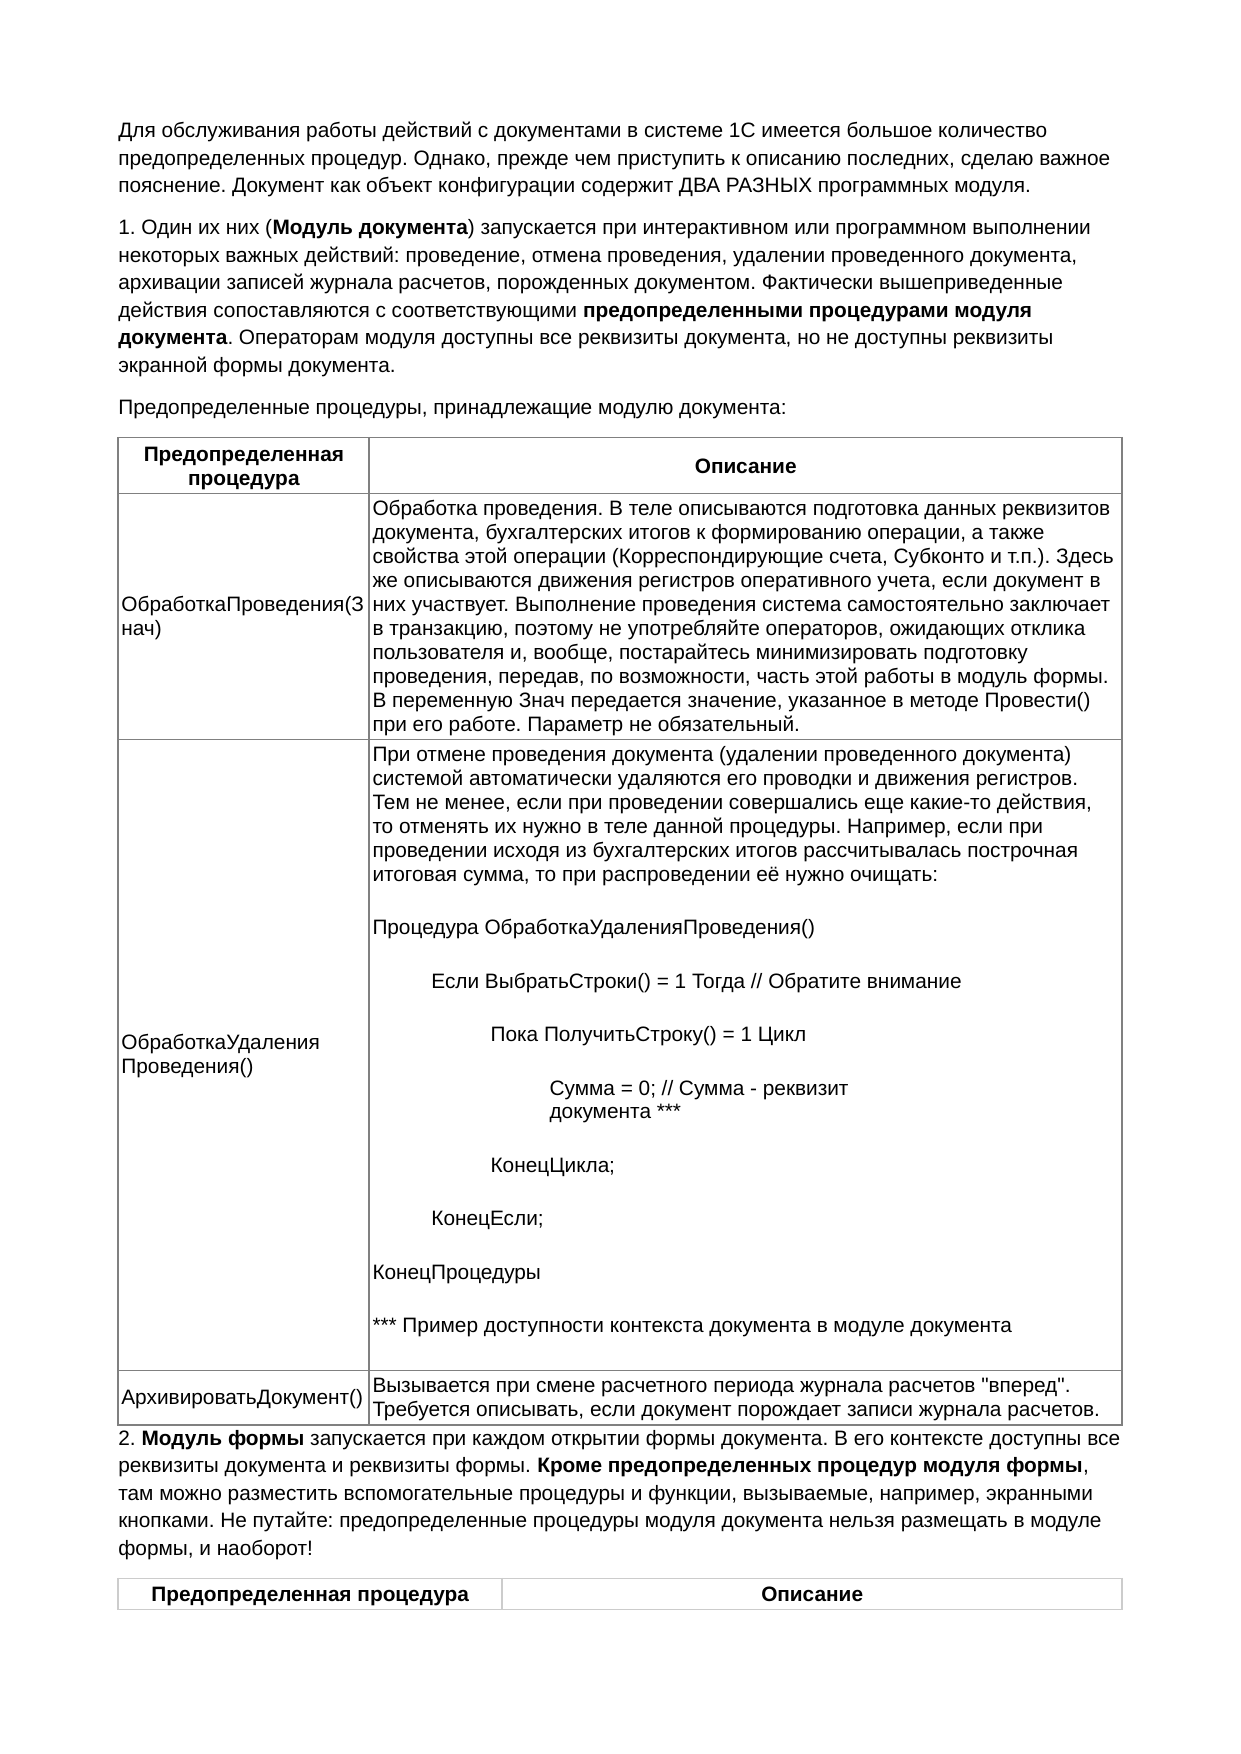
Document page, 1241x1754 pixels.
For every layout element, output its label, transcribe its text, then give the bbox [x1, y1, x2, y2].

text Для обслуживания работы действий с документами в системе 1С имеется большое количество предопределенных процедур. Однако, прежде чем приступить к описанию последних, сделаю важное пояснение. Документ как объект конфигурации содержит ДВА РАЗНЫХ программных модуля. [118, 118, 1122, 197]
table_header Описание [370, 438, 1121, 493]
table_cell Обработка проведения. В теле описываются подготовка данных реквизитов документа, бухгалтерских итогов к формированию операции, а также свойства этой операции (Корреспондирующие счета, Субконто и т.п.). Здесь же описываются движения регистров оперативного учета, если документ в них участвует. Выполнение проведения система самостоятельно заключает в транзакцию, поэтому не употребляйте операторов, ожидающих отклика пользователя и, вообще, постарайтесь минимизировать подготовку проведения, передав, по возможности, часть этой работы в модуль формы. В переменную Знач передается значение, указанное в методе Провести() при его работе. Параметр не обязательный. [370, 494, 1121, 738]
text 2. Модуль формы запускается при каждом открытии формы документа. В его контексте доступны все реквизиты документа и реквизиты формы. Кроме предопределенных процедур модуля формы, там можно разместить вспомогательные процедуры и функции, вызываемые, например, экранными кнопками. Не путайте: предопределенные процедуры модуля документа нельзя размещать в модуле формы, и наоборот! [118, 1426, 1122, 1559]
text Предопределенные процедуры, принадлежащие модулю документа: [118, 395, 1122, 419]
text 1. Один их них (Модуль документа) запускается при интерактивном или программном выполнении некоторых важных действий: проведение, отмена проведения, удалении проведенного документа, архивации записей журнала расчетов, порожденных документом. Фактически вышеприведенные действия сопоставляются с соответствующими предопределенными процедурами модуля документа. Операторам модуля доступны все реквизиты документа, но не доступны реквизиты экранной формы документа. [118, 215, 1122, 377]
table_cell При отмене проведения документа (удалении проведенного документа) системой автоматически удаляются его проводки и движения регистров. Тем не менее, если при проведении совершались еще какие-то действия, то отменять их нужно в теле данной процедуры. Например, если при проведении исходя из бухгалтерских итогов рассчитывалась построчная итоговая сумма, то при распроведении её нужно очищать: Процедура ОбработкаУдаленияПроведения() Если ВыбратьСтроки() = 1 Тогда // Обратите внимание Пока ПолучитьСтроку() = 1 Цикл Сумма = 0; // Сумма - реквизит документа *** КонецЦикла; КонецЕсли; КонецПроцедуры *** Пример доступности контекста документа в модуле документа [370, 740, 1121, 1369]
table_cell АрхивироватьДокумент() [119, 1371, 368, 1424]
table_cell ОбработкаПроведения(Знач) [119, 494, 368, 738]
table_cell Вызывается при смене расчетного периода журнала расчетов "вперед". Требуется описывать, если документ порождает записи журнала расчетов. [370, 1371, 1121, 1424]
table_header Описание [503, 1579, 1121, 1609]
table_header Предопределенная процедура [119, 1579, 501, 1609]
table_cell ОбработкаУдаления Проведения() [119, 740, 368, 1369]
table_header Предопределенная процедура [119, 438, 368, 493]
